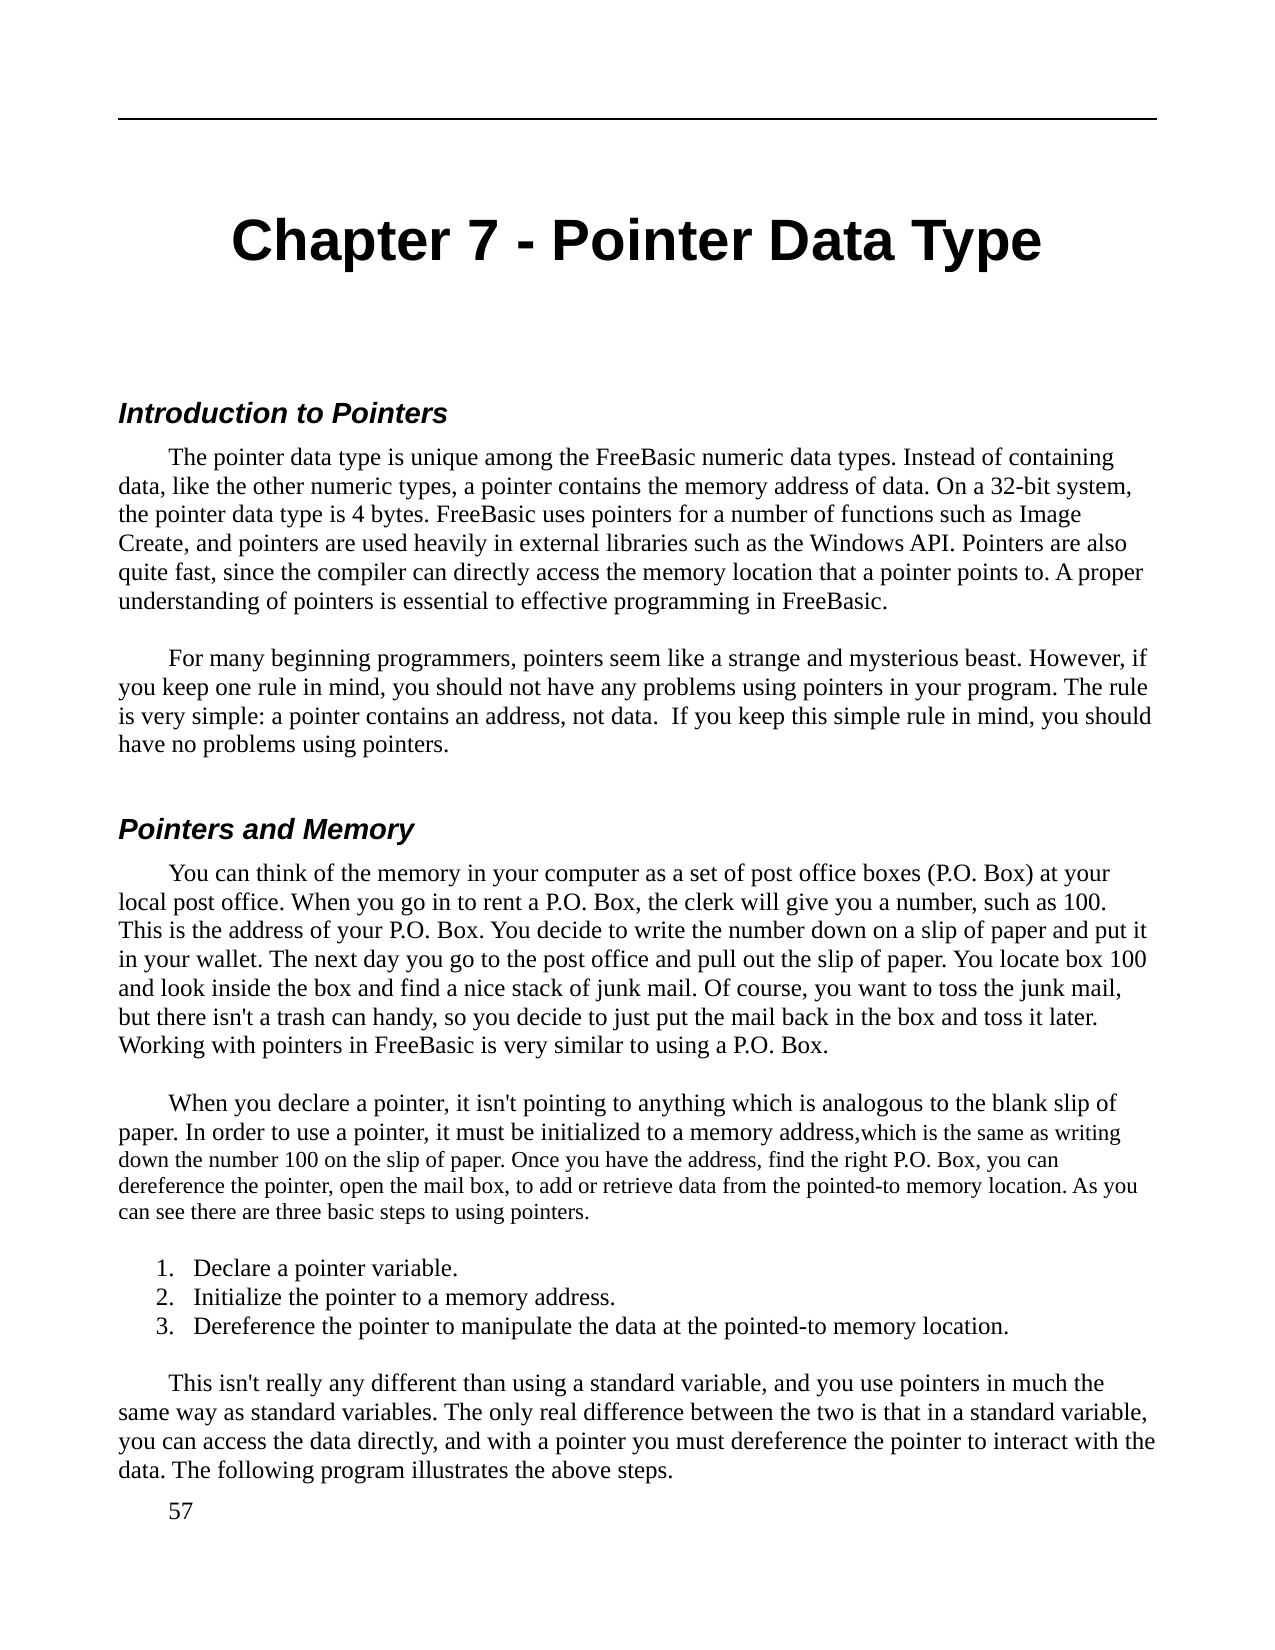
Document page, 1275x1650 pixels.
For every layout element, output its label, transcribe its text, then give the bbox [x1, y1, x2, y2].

text When you declare a pointer, it isn't pointing to anything which is analogous to the blank slip of paper. In order to use a pointer, it must be initialized to a memory address,which is the same as writing down the number 100 on the slip of paper. Once you have the address, find the right P.O. Box, you can dereference the pointer, open the mail box, to add or retrieve data from the pointed-to memory location. As you can see there are three basic steps to using pointers. [118, 1088, 1157, 1225]
list Dereference the pointer to manipulate the data at the pointed-to memory location. [156, 1311, 1157, 1340]
text For many beginning programmers, pointers seem like a strange and mysterious beast. However, if you keep one rule in mind, you should not have any problems using pointers in your program. The rule is very simple: a pointer contains an address, not data. If you keep this simple rule in mind, you should have no problems using pointers. [118, 643, 1157, 758]
text This isn't really any different than using a standard variable, and you use pointers in much the same way as standard variables. The only real difference between the two is that in a standard variable, you can access the data directly, and with a pointer you must dereference the pointer to interact with the data. The following program illustrates the above steps. [118, 1368, 1157, 1483]
text You can think of the memory in your computer as a set of post office boxes (P.O. Box) at your local post office. When you go in to rent a P.O. Box, the clerk will give you a number, such as 100. This is the address of your P.O. Box. You decide to write the number down on a slip of paper and put it in your wallet. The next day you go to the post office and pull out the slip of paper. You locate box 100 and look inside the box and find a nice stack of junk mail. Of course, you want to toss the junk mail, but there isn't a trash can handy, so you decide to just put the mail back in the box and toss it later. Working with pointers in FreeBasic is very similar to using a P.O. Box. [118, 858, 1157, 1059]
subtitle Chapter 7 - Pointer Data Type [118, 205, 1157, 272]
subtitle Introduction to Pointers [118, 396, 1157, 429]
text The pointer data type is unique among the FreeBasic numeric data types. Instead of containing data, like the other numeric types, a pointer contains the memory address of data. On a 32-bit system, the pointer data type is 4 bytes. FreeBasic uses pointers for a number of functions such as Image Create, and pointers are used heavily in external libraries such as the Windows API. Pointers are also quite fast, since the compiler can directly access the memory location that a pointer points to. A proper understanding of pointers is essential to effective programming in FreeBasic. [118, 442, 1157, 614]
subtitle Pointers and Memory [118, 812, 1157, 846]
list Initialize the pointer to a memory address. [156, 1282, 1157, 1311]
list Declare a pointer variable. [156, 1253, 1157, 1282]
